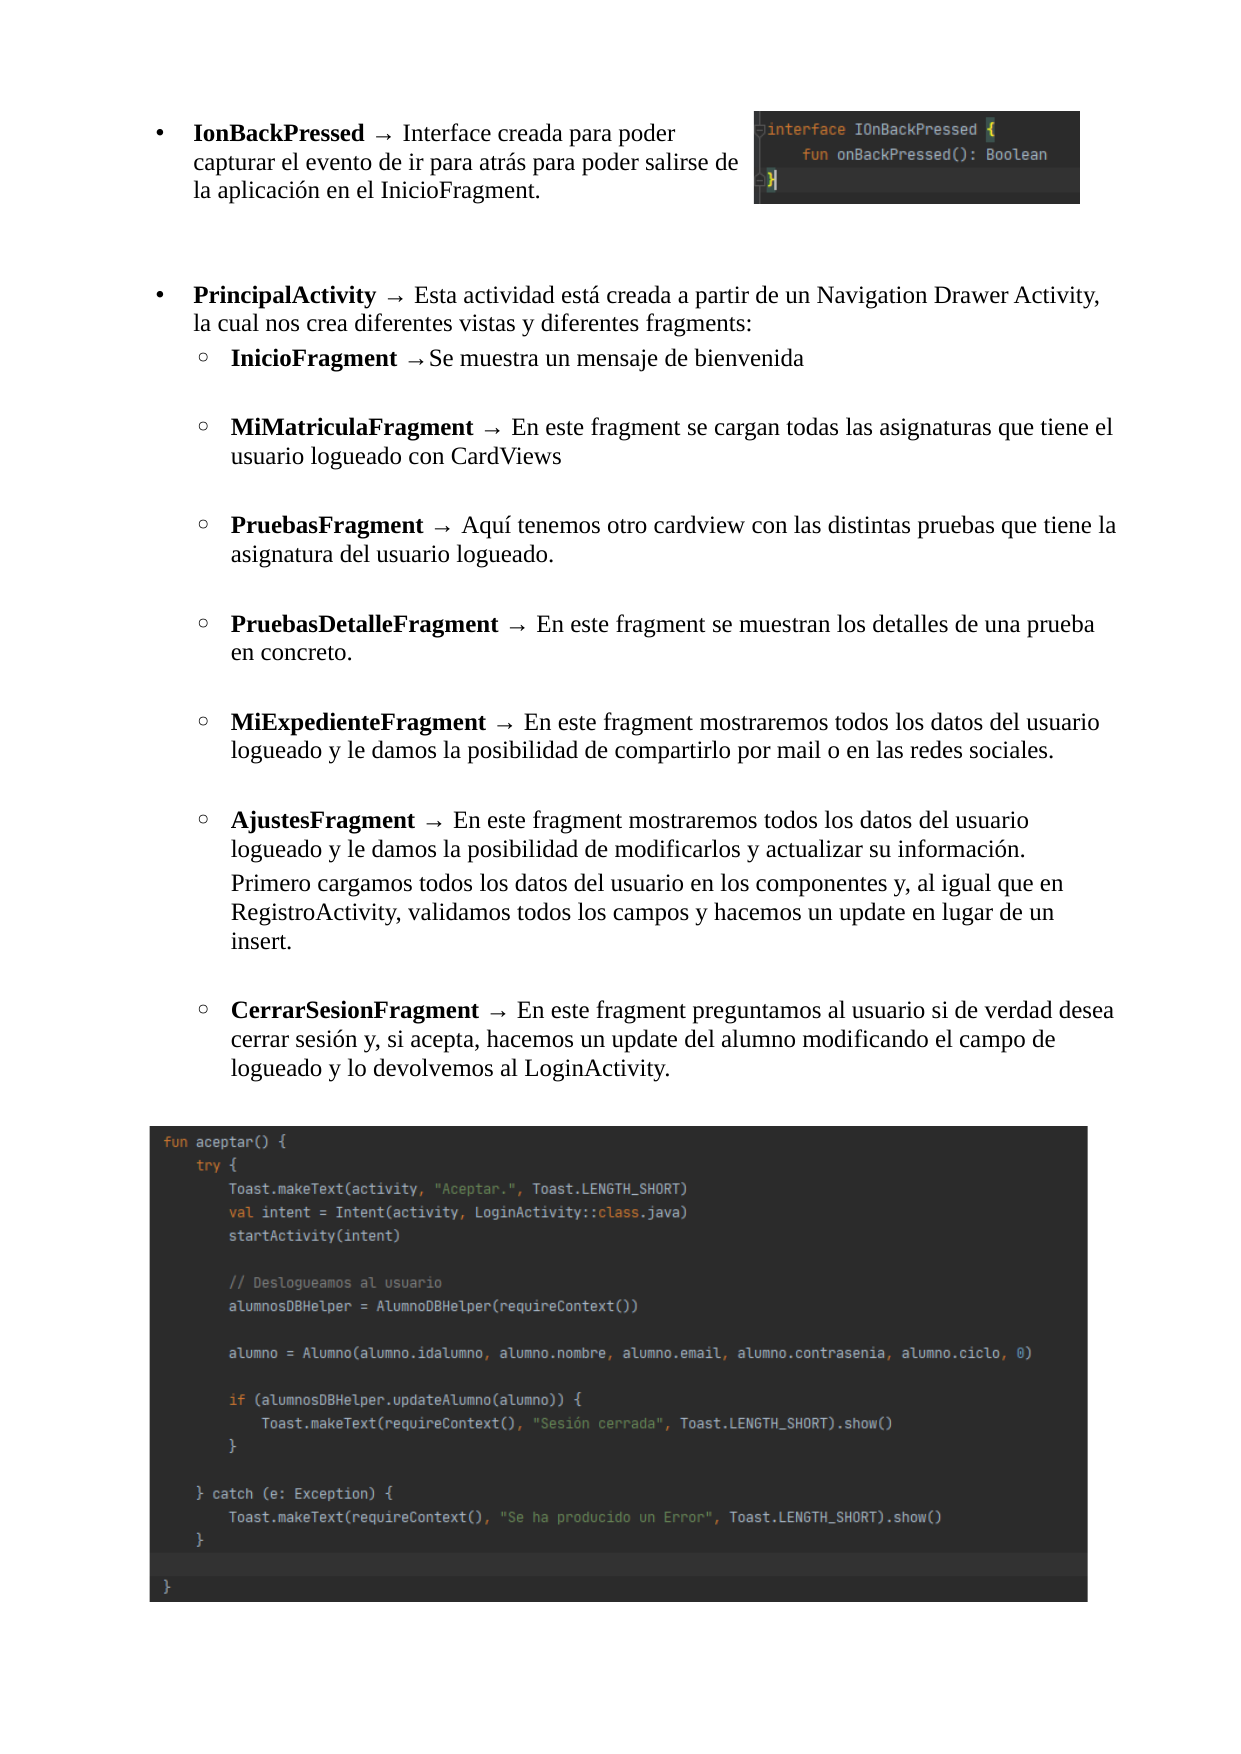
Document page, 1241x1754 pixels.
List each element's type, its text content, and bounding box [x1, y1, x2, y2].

list MiMatriculaFragment → En este fragment se cargan todas las asignaturas que tiene el usuario logueado con CardViews [193, 412, 1122, 470]
list [1080, 118, 1122, 204]
list CerrarSesionFragment → En este fragment preguntamos al usuario si de verdad desea cerrar sesión y, si acepta, hacemos un update del alumno modificando el campo de logueado y lo devolvemos al LoginActivity. [193, 995, 1122, 1082]
list MiExpedienteFragment → En este fragment mostraremos todos los datos del usuario logueado y le damos la posibilidad de compartirlo por mail o en las redes sociales. [193, 707, 1122, 764]
list AjustesFragment → En este fragment mostraremos todos los datos del usuario logueado y le damos la posibilidad de modificarlos y actualizar su información. [193, 805, 1122, 862]
picture [753, 111, 1080, 204]
list Primero cargamos todos los datos del usuario en los componentes y, al igual que en RegistroActivity, validamos todos los campos y hacemos un update en lugar de un insert. [193, 868, 1122, 955]
list InicioFragment →Se muestra un mensaje de bienvenida [193, 343, 1122, 372]
picture [149, 1126, 1088, 1602]
list IonBackPressed → Interface creada para poder capturar el evento de ir para atrás para poder salirse de la aplicación en el InicioFragment. [156, 118, 753, 204]
list PruebasDetalleFragment → En este fragment se muestran los detalles de una prueba en concreto. [193, 609, 1122, 666]
list PruebasFragment → Aquí tenemos otro cardview con las distintas pruebas que tiene la asignatura del usuario logueado. [193, 511, 1122, 568]
list PrincipalActivity → Esta actividad está creada a partir de un Navigation Drawer Activity, la cual nos crea diferentes vistas y diferentes fragments: [156, 280, 1122, 337]
